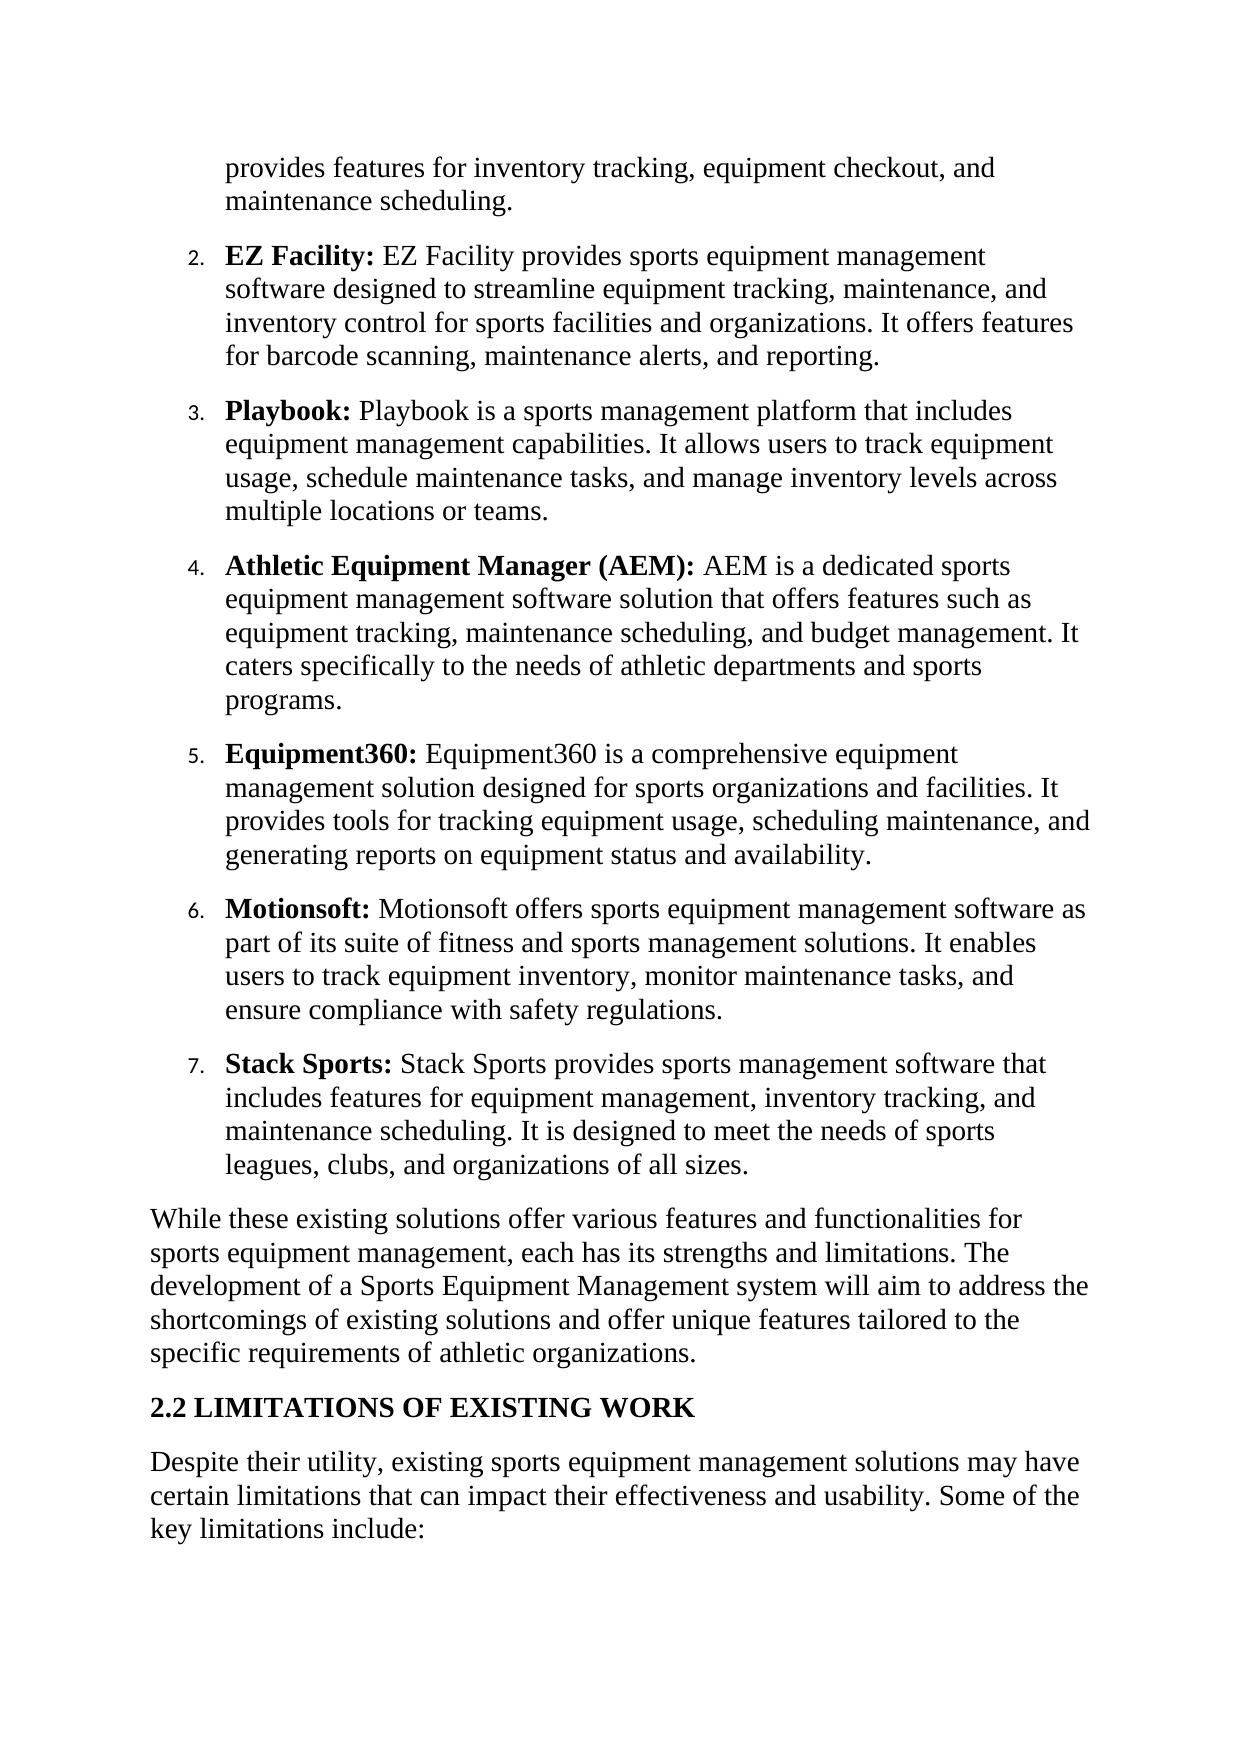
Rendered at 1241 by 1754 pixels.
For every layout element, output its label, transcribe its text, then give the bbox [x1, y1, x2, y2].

text While these existing solutions offer various features and functionalities for sports equipment management, each has its strengths and limitations. The development of a Sports Equipment Management system will aim to address the shortcomings of existing solutions and offer unique features tailored to the specific requirements of athletic organizations. [150, 1201, 1090, 1369]
list Playbook: Playbook is a sports management platform that includes equipment management capabilities. It allows users to track equipment usage, schedule maintenance tasks, and manage inventory levels across multiple locations or teams. [187, 393, 1090, 527]
list Stack Sports: Stack Sports provides sports management software that includes features for equipment management, inventory tracking, and maintenance scheduling. It is designed to meet the needs of sports leagues, clubs, and organizations of all sizes. [187, 1046, 1090, 1181]
list Motionsoft: Motionsoft offers sports equipment management software as part of its suite of fitness and sports management solutions. It enables users to track equipment inventory, monitor maintenance tasks, and ensure compliance with safety regulations. [187, 891, 1090, 1026]
list EZ Facility: EZ Facility provides sports equipment management software designed to streamline equipment tracking, maintenance, and inventory control for sports facilities and organizations. It offers features for barcode scanning, maintenance alerts, and reporting. [187, 238, 1090, 372]
list Equipment360: Equipment360 is a comprehensive equipment management solution designed for sports organizations and facilities. It provides tools for tracking equipment usage, scheduling maintenance, and generating reports on equipment status and availability. [187, 736, 1090, 871]
list Athletic Equipment Manager (AEM): AEM is a dedicated sports equipment management software solution that offers features such as equipment tracking, maintenance scheduling, and budget management. It caters specifically to the needs of athletic departments and sports programs. [187, 548, 1090, 716]
list provides features for inventory tracking, equipment checkout, and maintenance scheduling. [187, 150, 1090, 217]
text 2.2 LIMITATIONS OF EXISTING WORK [150, 1390, 1090, 1423]
text Despite their utility, existing sports equipment management solutions may have certain limitations that can impact their effectiveness and usability. Some of the key limitations include: [150, 1444, 1090, 1545]
